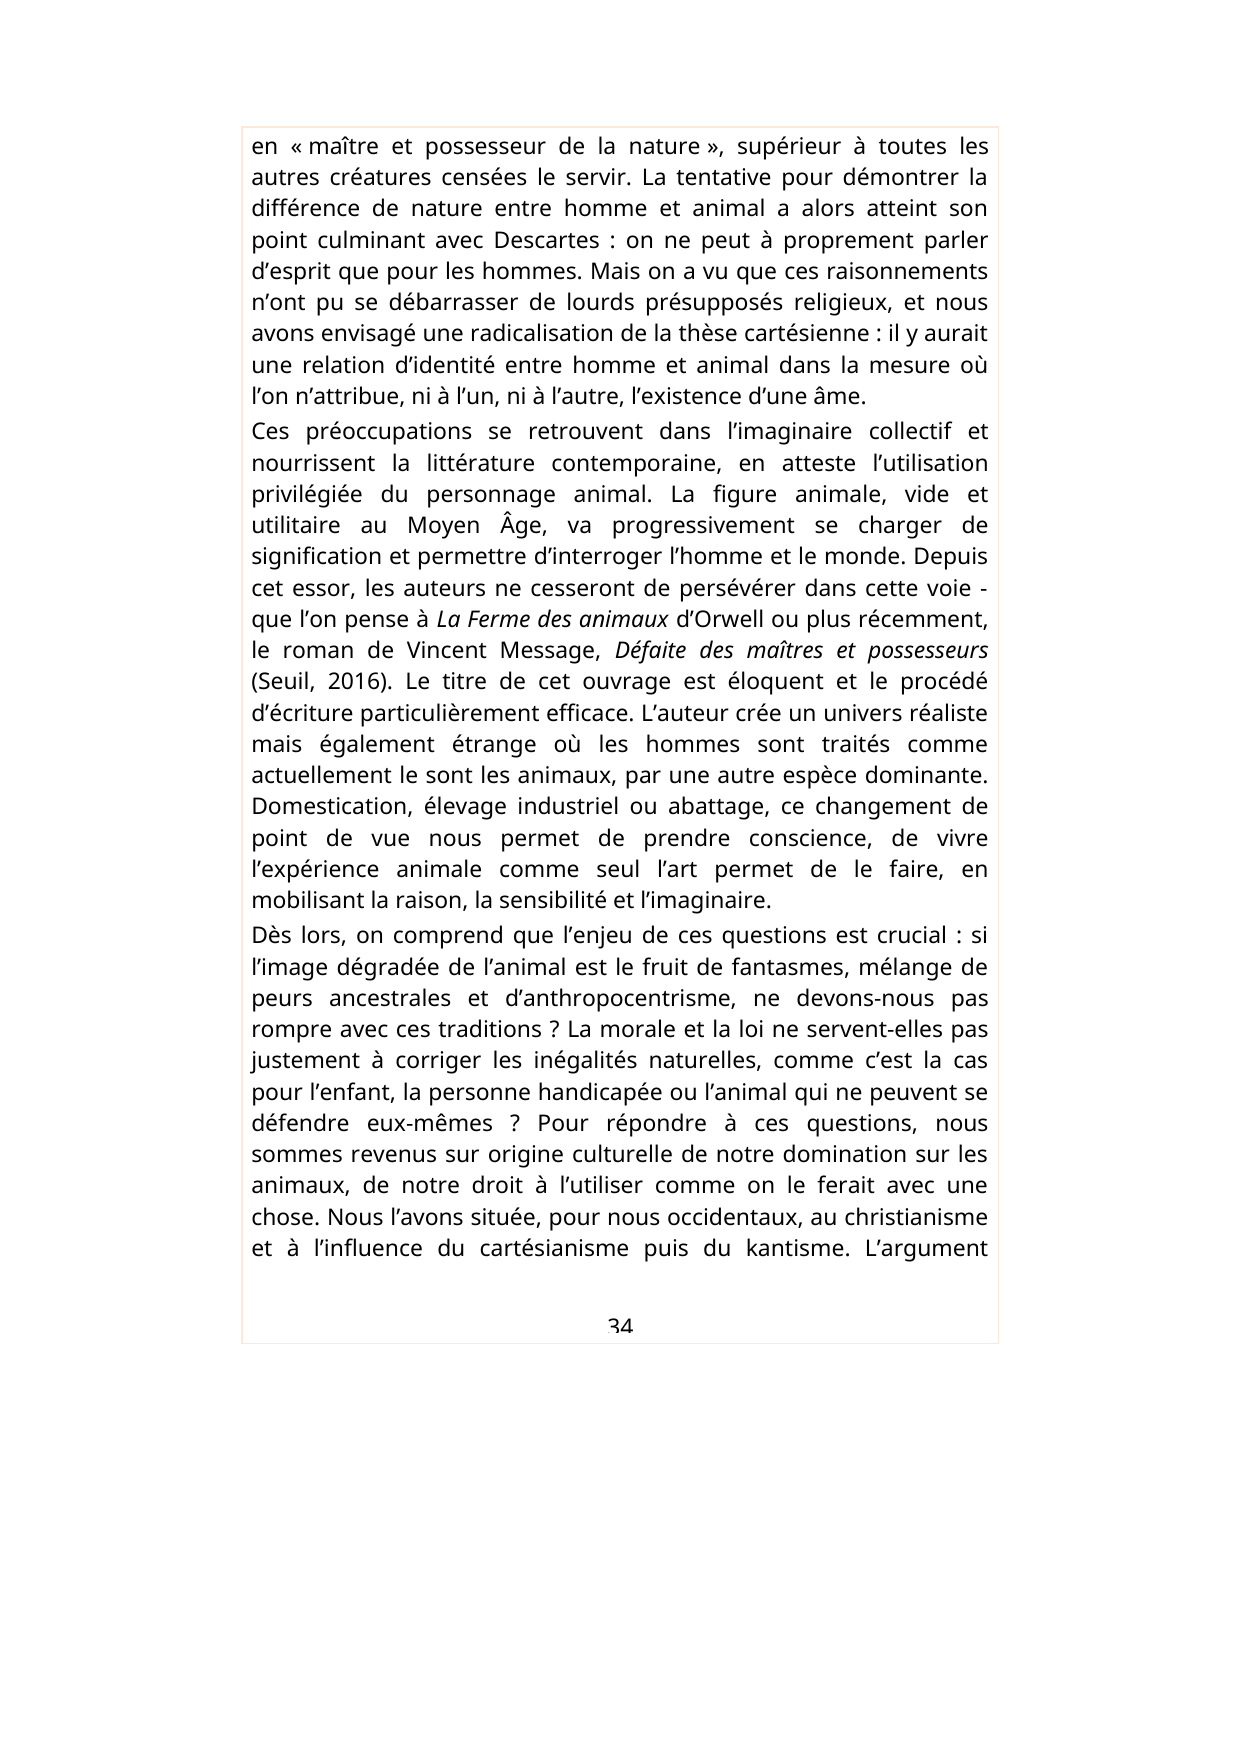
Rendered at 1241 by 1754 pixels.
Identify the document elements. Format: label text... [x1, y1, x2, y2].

text en « maître et possesseur de la nature », supérieur à toutes les autres créatures censées le servir. La tentative pour démontrer la différence de nature entre homme et animal a alors atteint son point culminant avec Descartes : on ne peut à proprement parler d’esprit que pour les hommes. Mais on a vu que ces raisonnements n’ont pu se débarrasser de lourds présupposés religieux, et nous avons envisagé une radicalisation de la thèse cartésienne : il y aurait une relation d’identité entre homme et animal dans la mesure où l’on n’attribue, ni à l’un, ni à l’autre, l’existence d’une âme. [251, 130, 989, 411]
text Ces préoccupations se retrouvent dans l’imaginaire collectif et nourrissent la littérature contemporaine, en atteste l’utilisation privilégiée du personnage animal. La figure animale, vide et utilitaire au Moyen Âge, va progressivement se charger de signification et permettre d’interroger l’homme et le monde. Depuis cet essor, les auteurs ne cesseront de persévérer dans cette voie - que l’on pense à La Ferme des animaux d’Orwell ou plus récemment, le roman de Vincent Message, Défaite des maîtres et possesseurs (Seuil, 2016). Le titre de cet ouvrage est éloquent et le procédé d’écriture particulièrement efficace. L’auteur crée un univers réaliste mais également étrange où les hommes sont traités comme actuellement le sont les animaux, par une autre espèce dominante. Domestication, élevage industriel ou abattage, ce changement de point de vue nous permet de prendre conscience, de vivre l’expérience animale comme seul l’art permet de le faire, en mobilisant la raison, la sensibilité et l’imaginaire. [251, 415, 989, 915]
text Dès lors, on comprend que l’enjeu de ces questions est crucial : si l’image dégradée de l’animal est le fruit de fantasmes, mélange de peurs ancestrales et d’anthropocentrisme, ne devons-nous pas rompre avec ces traditions ? La morale et la loi ne servent-elles pas justement à corriger les inégalités naturelles, comme c’est la cas pour l’enfant, la personne handicapée ou l’animal qui ne peuvent se défendre eux-mêmes ? Pour répondre à ces questions, nous sommes revenus sur origine culturelle de notre domination sur les animaux, de notre droit à l’utiliser comme on le ferait avec une chose. Nous l’avons située, pour nous occidentaux, au christianisme et à l’influence du cartésianisme puis du kantisme. L’argument [251, 919, 989, 1263]
